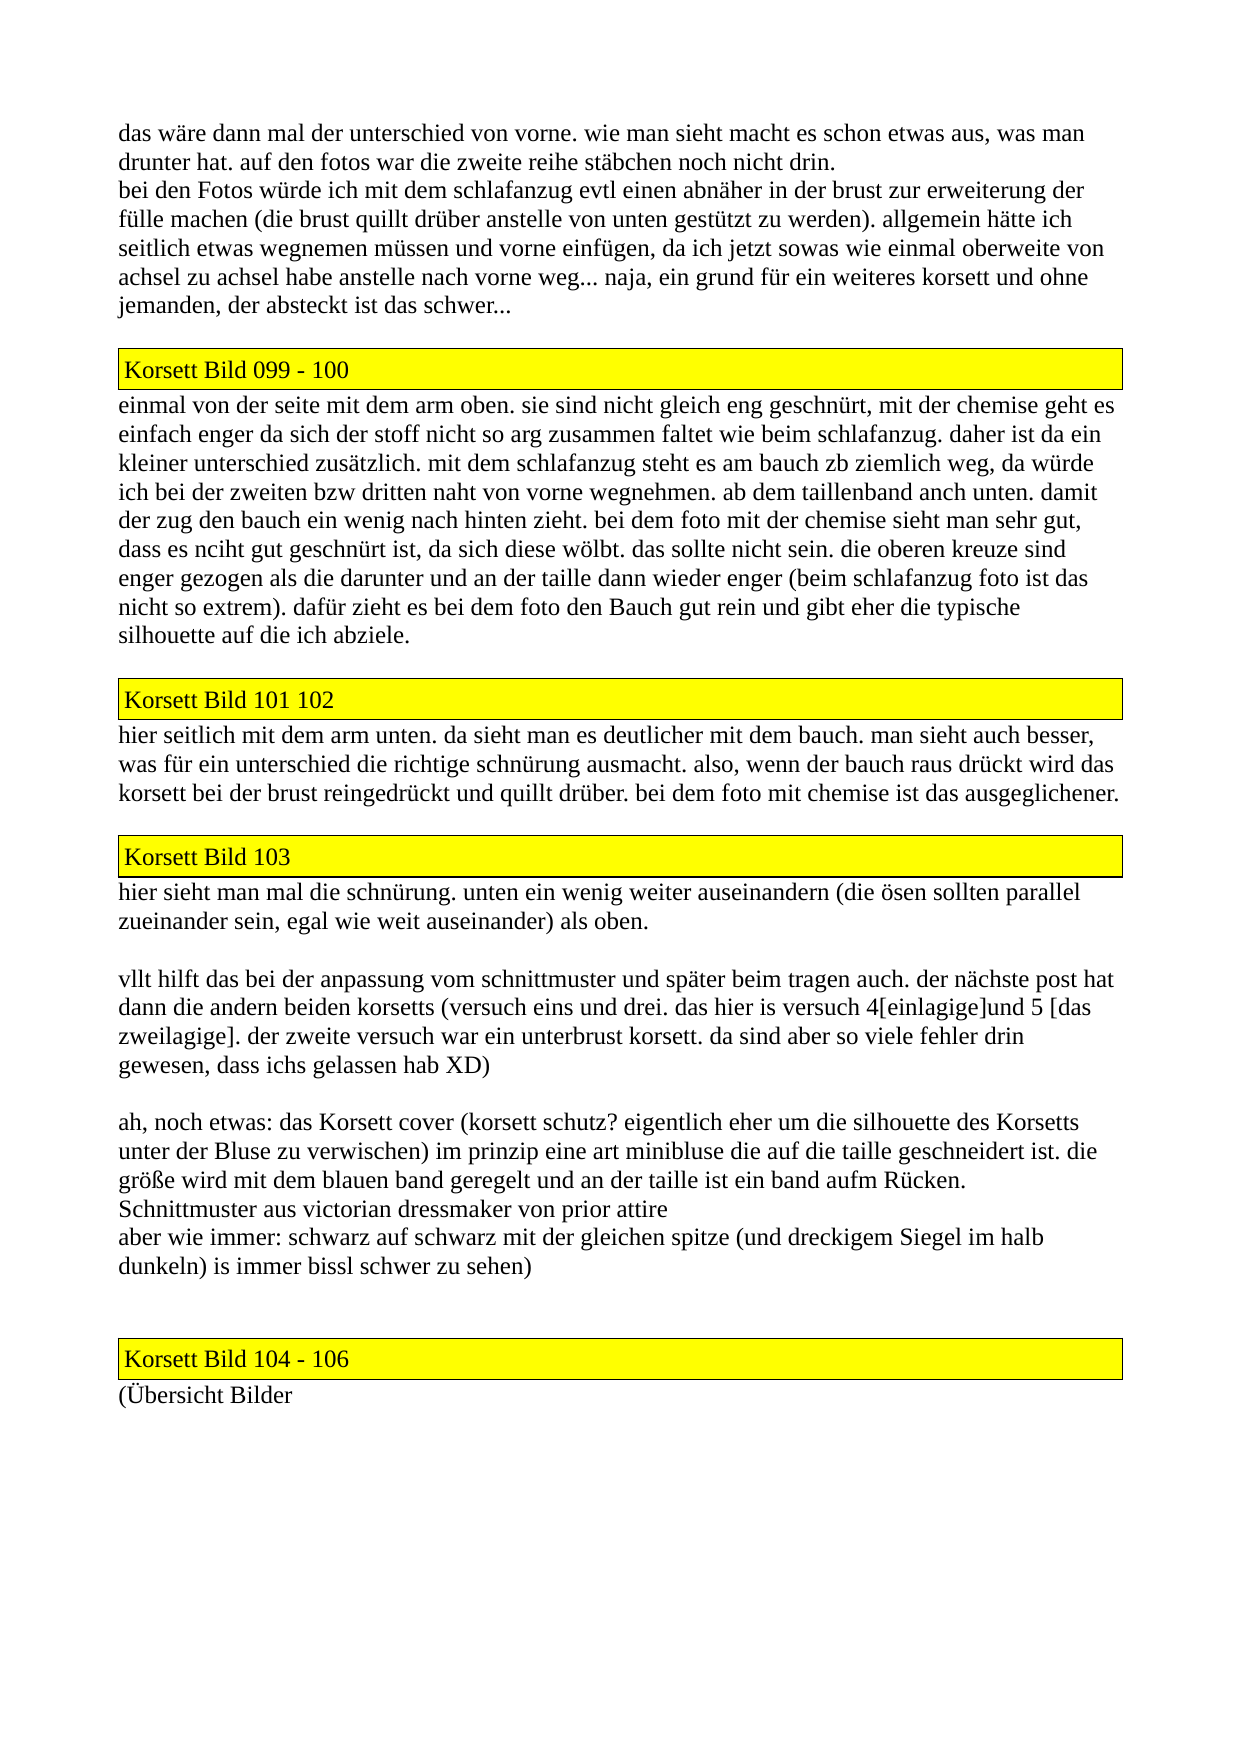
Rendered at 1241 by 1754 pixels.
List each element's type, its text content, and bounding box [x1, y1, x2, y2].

text bei den Fotos würde ich mit dem schlafanzug evtl einen abnäher in der brust zur erweiterung der fülle machen (die brust quillt drüber anstelle von unten gestützt zu werden). allgemein hätte ich seitlich etwas wegnemen müssen und vorne einfügen, da ich jetzt sowas wie einmal oberweite von achsel zu achsel habe anstelle nach vorne weg... naja, ein grund für ein weiteres korsett und ohne jemanden, der absteckt ist das schwer... [118, 176, 1122, 319]
text hier sieht man mal die schnürung. unten ein wenig weiter auseinandern (die ösen sollten parallel zueinander sein, egal wie weit auseinander) als oben. [118, 878, 1122, 935]
table_header Korsett Bild 099 - 100 [119, 349, 1122, 389]
table_header Korsett Bild 103 [119, 836, 1122, 876]
text (Übersicht Bilder [118, 1380, 1122, 1408]
table_header Korsett Bild 104 - 106 [119, 1339, 1122, 1379]
text das wäre dann mal der unterschied von vorne. wie man sieht macht es schon etwas aus, was man drunter hat. auf den fotos war die zweite reihe stäbchen noch nicht drin. [118, 118, 1122, 176]
text hier seitlich mit dem arm unten. da sieht man es deutlicher mit dem bauch. man sieht auch besser, was für ein unterschied die richtige schnürung ausmacht. also, wenn der bauch raus drückt wird das korsett bei der brust reingedrückt und quillt drüber. bei dem foto mit chemise ist das ausgeglichener. [118, 720, 1122, 806]
table_header Korsett Bild 101 102 [119, 679, 1122, 719]
text Schnittmuster aus victorian dressmaker von prior attire [118, 1194, 1122, 1222]
text aber wie immer: schwarz auf schwarz mit der gleichen spitze (und dreckigem Siegel im halb dunkeln) is immer bissl schwer zu sehen) [118, 1222, 1122, 1280]
text ah, noch etwas: das Korsett cover (korsett schutz? eigentlich eher um die silhouette des Korsetts unter der Bluse zu verwischen) im prinzip eine art minibluse die auf die taille geschneidert ist. die größe wird mit dem blauen band geregelt und an der taille ist ein band aufm Rücken. [118, 1107, 1122, 1194]
text vllt hilft das bei der anpassung vom schnittmuster und später beim tragen auch. der nächste post hat dann die andern beiden korsetts (versuch eins und drei. das hier is versuch 4[einlagige]und 5 [das zweilagige]. der zweite versuch war ein unterbrust korsett. da sind aber so viele fehler drin gewesen, dass ichs gelassen hab XD) [118, 964, 1122, 1079]
text einmal von der seite mit dem arm oben. sie sind nicht gleich eng geschnürt, mit der chemise geht es einfach enger da sich der stoff nicht so arg zusammen faltet wie beim schlafanzug. daher ist da ein kleiner unterschied zusätzlich. mit dem schlafanzug steht es am bauch zb ziemlich weg, da würde ich bei der zweiten bzw dritten naht von vorne wegnehmen. ab dem taillenband anch unten. damit der zug den bauch ein wenig nach hinten zieht. bei dem foto mit der chemise sieht man sehr gut, dass es nciht gut geschnürt ist, da sich diese wölbt. das sollte nicht sein. die oberen kreuze sind enger gezogen als die darunter und an der taille dann wieder enger (beim schlafanzug foto ist das nicht so extrem). dafür zieht es bei dem foto den Bauch gut rein und gibt eher die typische silhouette auf die ich abziele. [118, 390, 1122, 649]
